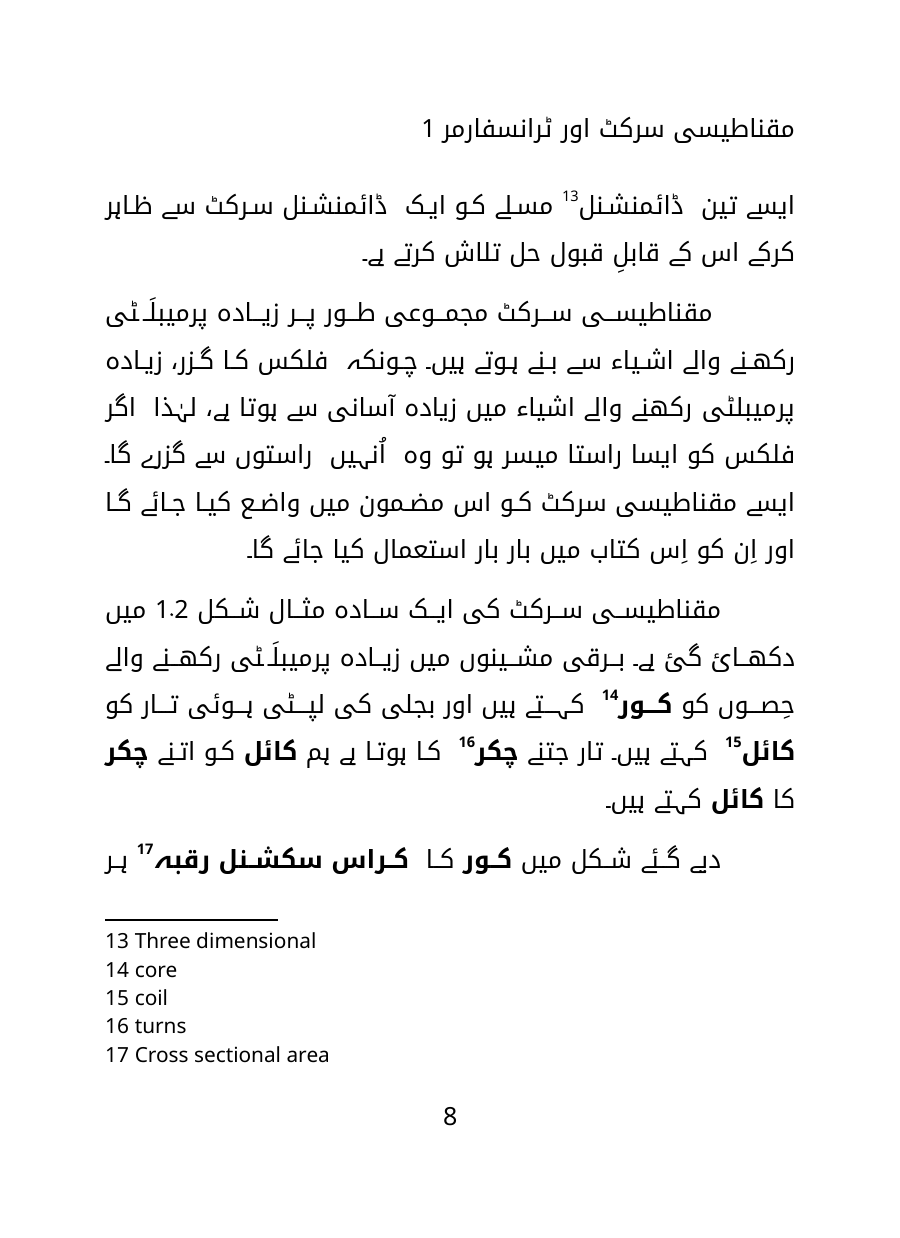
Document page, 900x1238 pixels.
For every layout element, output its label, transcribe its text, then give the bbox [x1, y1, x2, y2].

text کسی بھی پیچیدہ شکل کی شے میں مقناطیسی شدت اور کثافتِ فلکس کا مکمل حل مشکل ہوتا ہے۔ ہم ایسے تین ڈائمنشنل مسلے کو ایک ڈائمنشنل سرکٹ سے ظاہر کرکے اس کے قابلِ قبول حل تلاش کرتے ہے۔ [105, 182, 795, 277]
text مقناطیسی سرکٹ کی ایک سادہ مثال شکل 1.2 میں دکھائ گئ ہے۔ برقی مشینوں میں زیادہ پرمیبلَٹی رکھنے والے حِصوں کو کور کہتے ہیں اور بجلی کی لپٹی ہوئی تار کو کائل کہتے ہیں۔ تار جتنے چکر کا ہوتا ہے ہم کائل کو اتنے چکر کا کائل کہتے ہیں۔ [105, 587, 795, 823]
text مقناطیسی سرکٹ مجموعی طور پر زیادہ پرمیبلَٹی رکھنے والے اشیاء سے بنے ہوتے ہیں۔ چونکہ فلکس کا گزر، زیادہ پرمیبلٹی رکھنے والے اشیاء میں زیادہ آسانی سے ہوتا ہے، لہٰذا اگر فلکس کو ایسا راستا میسر ہو تو وہ اُنہیں راستوں سے گزرے گا۔ ایسے مقناطیسی سرکٹ کو اس مضمون میں واضع کیا جائے گا اور اِن کو اِس کتاب میں بار بار استعمال کیا جائے گا۔ [105, 290, 795, 574]
text Three dimensional [105, 926, 795, 955]
text core [105, 955, 795, 983]
text Cross sectional area [105, 1040, 795, 1068]
text coil [105, 983, 795, 1012]
text دیے گئے شکل میں کور کا کراس سکشنل رقبہ ہر جگہ یکساں ہے اور کائل میں کرنٹ امپیئر ہے۔ کائل چکر کا ہے۔ کائل میں کرنٹ کی وجہ سے کور میں فلکس پیدا ہوتی ہے جسکو فلکس کی لکیروں سے ظاہر کیا گیا ہے۔ [105, 836, 795, 883]
text turns [105, 1012, 795, 1040]
